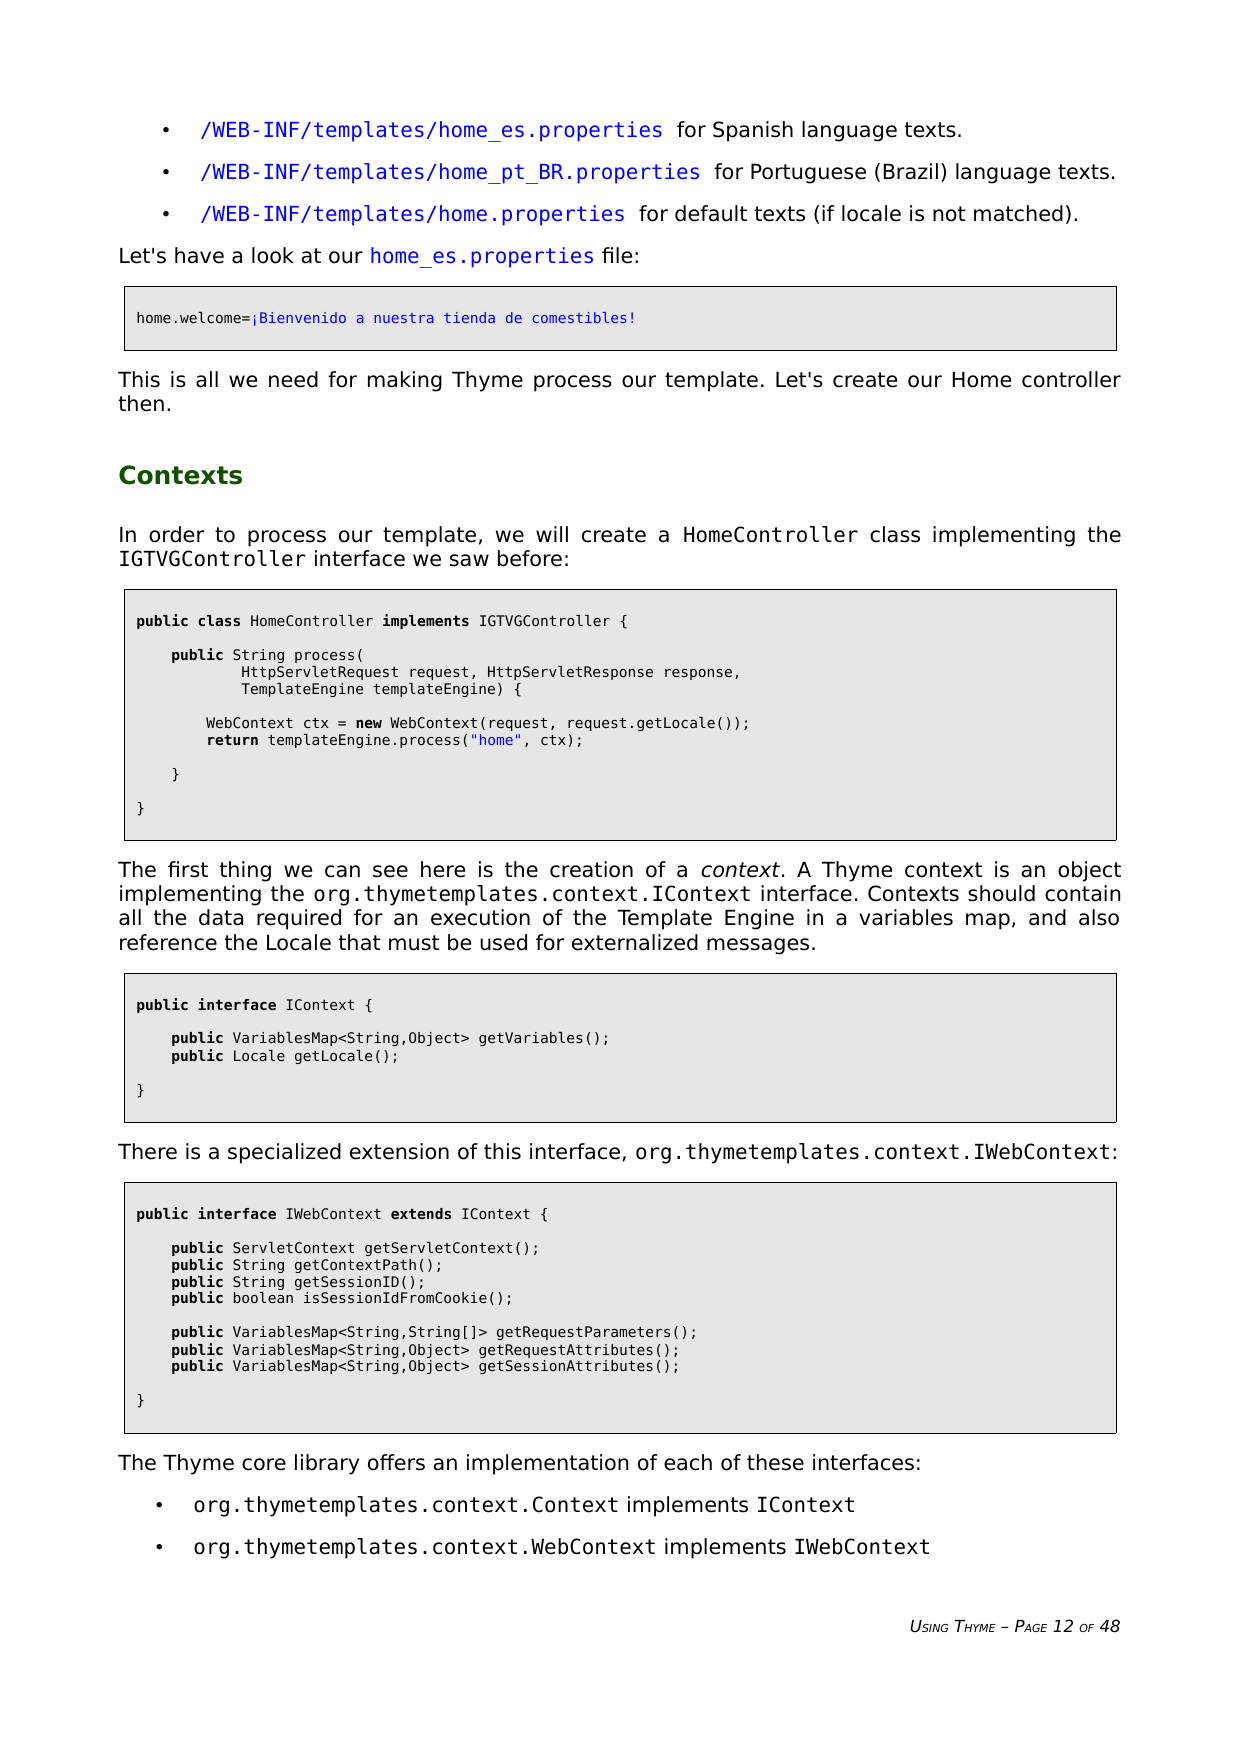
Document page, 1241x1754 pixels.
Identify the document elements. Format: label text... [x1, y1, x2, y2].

list /WEB-INF/templates/home_pt_BR.properties for Portuguese (Brazil) language texts. [162, 160, 1122, 184]
list org.thymetemplates.context.Context implements IContext [156, 1493, 1122, 1517]
text home.welcome=¡Bienvenido a nuestra tienda de comestibles! [125, 287, 1116, 350]
text Let's have a look at our home_es.properties file: [118, 244, 1122, 268]
text public interface IContext { public VariablesMap<String,Object> getVariables(); public Locale getLocale(); } [125, 974, 1116, 1122]
text This is all we need for making Thyme process our template. Let's create our Home controller then. [118, 368, 1122, 417]
text In order to process our template, we will create a HomeController class implementing the IGTVGController interface we saw before: [118, 523, 1122, 571]
text The first thing we can see here is the creation of a context. A Thyme context is an object implementing the org.thymetemplates.context.IContext interface. Contexts should contain all the data required for an execution of the Template Engine in a variables map, and also reference the Locale that must be used for externalized messages. [118, 858, 1122, 955]
text There is a specialized extension of this interface, org.thymetemplates.context.IWebContext: [118, 1140, 1122, 1164]
text The Thyme core library offers an implementation of each of these interfaces: [118, 1451, 1122, 1475]
list /WEB-INF/templates/home.properties for default texts (if locale is not matched). [162, 202, 1122, 226]
text public interface IWebContext extends IContext { public ServletContext getServletContext(); public String getContextPath(); public String getSessionID(); public boolean isSessionIdFromCookie(); public VariablesMap<String,String[]> getRequestParameters(); public VariablesMap<String,Object> getRequestAttributes(); public VariablesMap<String,Object> getSessionAttributes(); } [125, 1183, 1116, 1433]
text public class HomeController implements IGTVGController { public String process( HttpServletRequest request, HttpServletResponse response, TemplateEngine templateEngine) { WebContext ctx = new WebContext(request, request.getLocale()); return templateEngine.process("home", ctx); } } [125, 590, 1116, 840]
list /WEB-INF/templates/home_es.properties for Spanish language texts. [162, 118, 1122, 142]
list org.thymetemplates.context.WebContext implements IWebContext [156, 1535, 1122, 1559]
subtitle Contexts [118, 461, 1122, 490]
